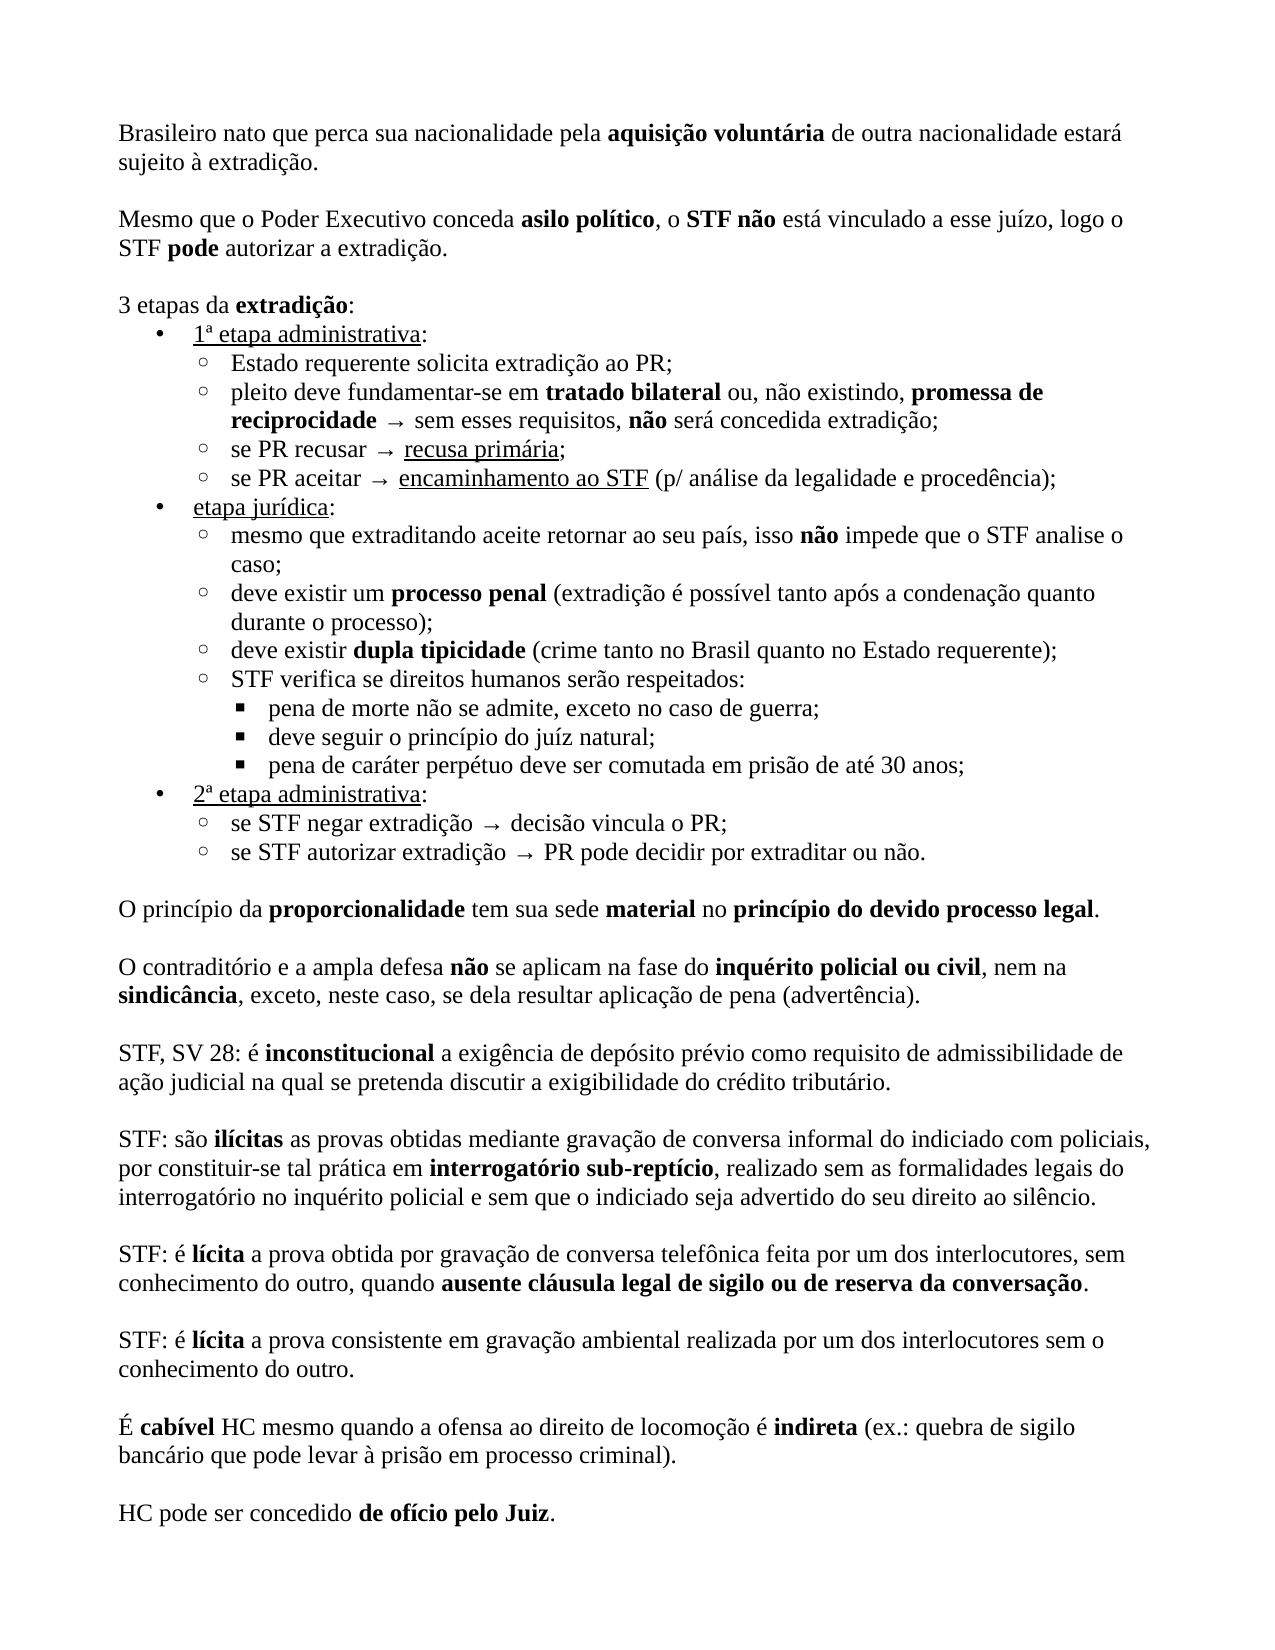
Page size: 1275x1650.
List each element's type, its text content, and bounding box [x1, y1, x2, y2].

text O contraditório e a ampla defesa não se aplicam na fase do inquérito policial ou civil, nem na sindicância, exceto, neste caso, se dela resultar aplicação de pena (advertência). [118, 952, 1157, 1009]
list deve seguir o princípio do juíz natural; [231, 722, 1157, 751]
text O princípio da proporcionalidade tem sua sede material no princípio do devido processo legal. [118, 894, 1157, 923]
text Mesmo que o Poder Executivo conceda asilo político, o STF não está vinculado a esse juízo, logo o STF pode autorizar a extradição. [118, 204, 1157, 262]
list pena de caráter perpétuo deve ser comutada em prisão de até 30 anos; [231, 751, 1157, 779]
text Brasileiro nato que perca sua nacionalidade pela aquisição voluntária de outra nacionalidade estará sujeito à extradição. [118, 118, 1157, 176]
list pena de morte não se admite, exceto no caso de guerra; [231, 693, 1157, 722]
text STF: é lícita a prova obtida por gravação de conversa telefônica feita por um dos interlocutores, sem conhecimento do outro, quando ausente cláusula legal de sigilo ou de reserva da conversação. [118, 1239, 1157, 1297]
list Estado requerente solicita extradição ao PR; [193, 348, 1157, 377]
text STF: é lícita a prova consistente em gravação ambiental realizada por um dos interlocutores sem o conhecimento do outro. [118, 1326, 1157, 1383]
list 2ª etapa administrativa: [156, 779, 1157, 808]
list 1ª etapa administrativa: [156, 319, 1157, 348]
text STF, SV 28: é inconstitucional a exigência de depósito prévio como requisito de admissibilidade de ação judicial na qual se pretenda discutir a exigibilidade do crédito tributário. [118, 1038, 1157, 1096]
list deve existir dupla tipicidade (crime tanto no Brasil quanto no Estado requerente); [193, 636, 1157, 664]
list se PR recusar → recusa primária; [193, 434, 1157, 463]
list etapa jurídica: [156, 492, 1157, 521]
text HC pode ser concedido de ofício pelo Juiz. [118, 1498, 1157, 1527]
list pleito deve fundamentar-se em tratado bilateral ou, não existindo, promessa de reciprocidade → sem esses requisitos, não será concedida extradição; [193, 377, 1157, 434]
text 3 etapas da extradição: [118, 291, 1157, 319]
text STF: são ilícitas as provas obtidas mediante gravação de conversa informal do indiciado com policiais, por constituir-se tal prática em interrogatório sub-reptício, realizado sem as formalidades legais do interrogatório no inquérito policial e sem que o indiciado seja advertido do seu direito ao silêncio. [118, 1124, 1157, 1211]
list deve existir um processo penal (extradição é possível tanto após a condenação quanto durante o processo); [193, 578, 1157, 636]
list se PR aceitar → encaminhamento ao STF (p/ análise da legalidade e procedência); [193, 463, 1157, 492]
list se STF negar extradição → decisão vincula o PR; [193, 808, 1157, 837]
text É cabível HC mesmo quando a ofensa ao direito de locomoção é indireta (ex.: quebra de sigilo bancário que pode levar à prisão em processo criminal). [118, 1412, 1157, 1469]
list mesmo que extraditando aceite retornar ao seu país, isso não impede que o STF analise o caso; [193, 521, 1157, 578]
list se STF autorizar extradição → PR pode decidir por extraditar ou não. [193, 837, 1157, 866]
list STF verifica se direitos humanos serão respeitados: [193, 664, 1157, 693]
